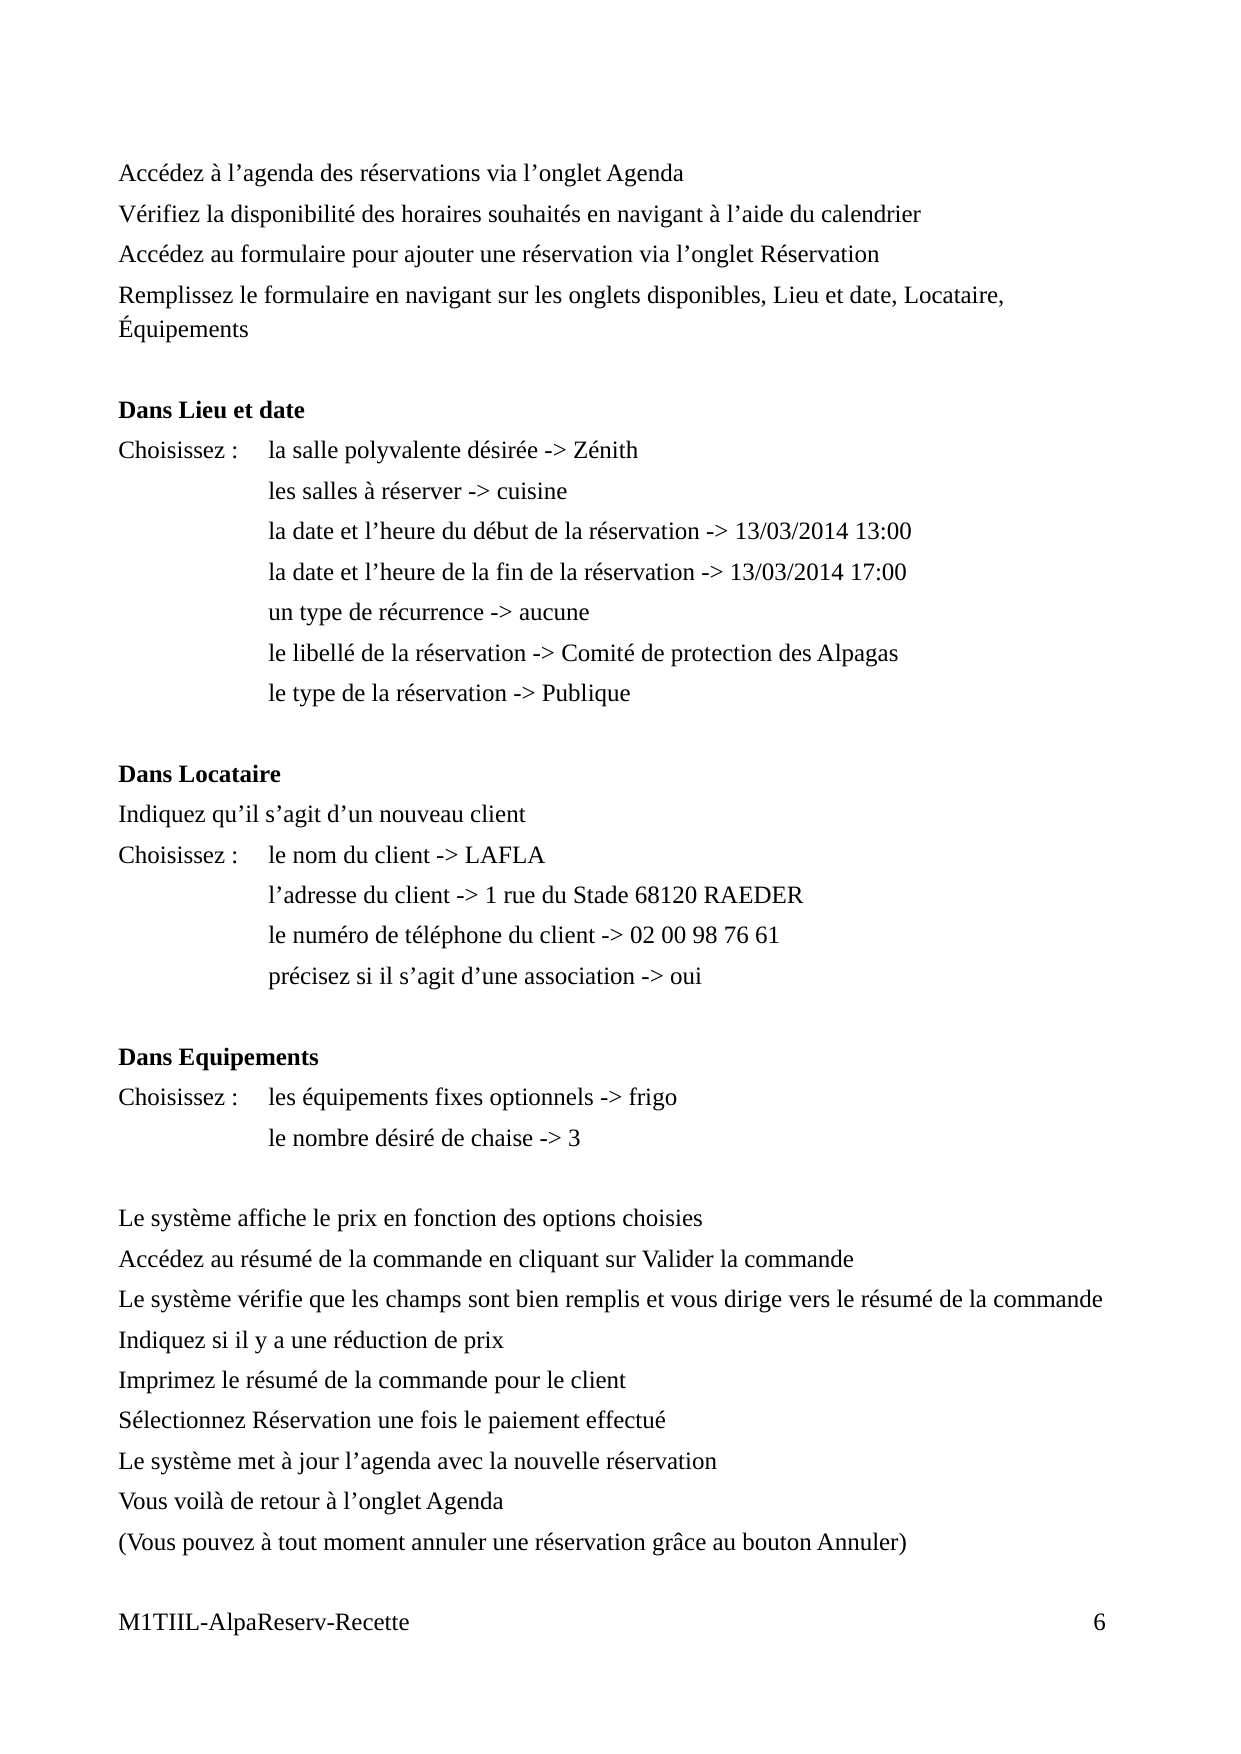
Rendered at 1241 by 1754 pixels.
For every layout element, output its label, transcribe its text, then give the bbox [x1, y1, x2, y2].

text Remplissez le formulaire en navigant sur les onglets disponibles, Lieu et date, Locataire, Équipements [118, 280, 1122, 343]
text Accédez à l’agenda des réservations via l’onglet Agenda [118, 158, 1122, 187]
text Le système vérifie que les champs sont bien remplis et vous dirige vers le résumé de la commande [118, 1284, 1122, 1313]
text le type de la réservation -> Publique [118, 678, 1122, 707]
text Vérifiez la disponibilité des horaires souhaités en navigant à l’aide du calendrier [118, 199, 1122, 228]
text Choisissez : la salle polyvalente désirée -> Zénith [118, 436, 1122, 464]
text l’adresse du client -> 1 rue du Stade 68120 RAEDER [118, 880, 1122, 909]
text Sélectionnez Réservation une fois le paiement effectué [118, 1406, 1122, 1434]
text Choisissez : le nom du client -> LAFLA [118, 840, 1122, 868]
text précisez si il s’agit d’une association -> oui [118, 961, 1122, 990]
text un type de récurrence -> aucune [118, 597, 1122, 626]
text les salles à réserver -> cuisine [118, 476, 1122, 505]
text le numéro de téléphone du client -> 02 00 98 76 61 [118, 921, 1122, 949]
text Choisissez : les équipements fixes optionnels -> frigo [118, 1082, 1122, 1111]
text (Vous pouvez à tout moment annuler une réservation grâce au bouton Annuler) [118, 1527, 1122, 1556]
text Le système met à jour l’agenda avec la nouvelle réservation [118, 1446, 1122, 1475]
text le libellé de la réservation -> Comité de protection des Alpagas [118, 638, 1122, 666]
text la date et l’heure de la fin de la réservation -> 13/03/2014 17:00 [118, 557, 1122, 586]
text le nombre désiré de chaise -> 3 [118, 1123, 1122, 1151]
text Accédez au résumé de la commande en cliquant sur Valider la commande [118, 1244, 1122, 1273]
text Le système affiche le prix en fonction des options choisies [118, 1203, 1122, 1232]
text Dans Equipements [118, 1042, 1122, 1071]
text Indiquez si il y a une réduction de prix [118, 1325, 1122, 1353]
text Dans Lieu et date [118, 395, 1122, 424]
text la date et l’heure du début de la réservation -> 13/03/2014 13:00 [118, 516, 1122, 545]
text Imprimez le résumé de la commande pour le client [118, 1365, 1122, 1394]
text Indiquez qu’il s’agit d’un nouveau client [118, 799, 1122, 828]
text Dans Locataire [118, 759, 1122, 788]
text Vous voilà de retour à l’onglet Agenda [118, 1486, 1122, 1515]
text Accédez au formulaire pour ajouter une réservation via l’onglet Réservation [118, 239, 1122, 268]
